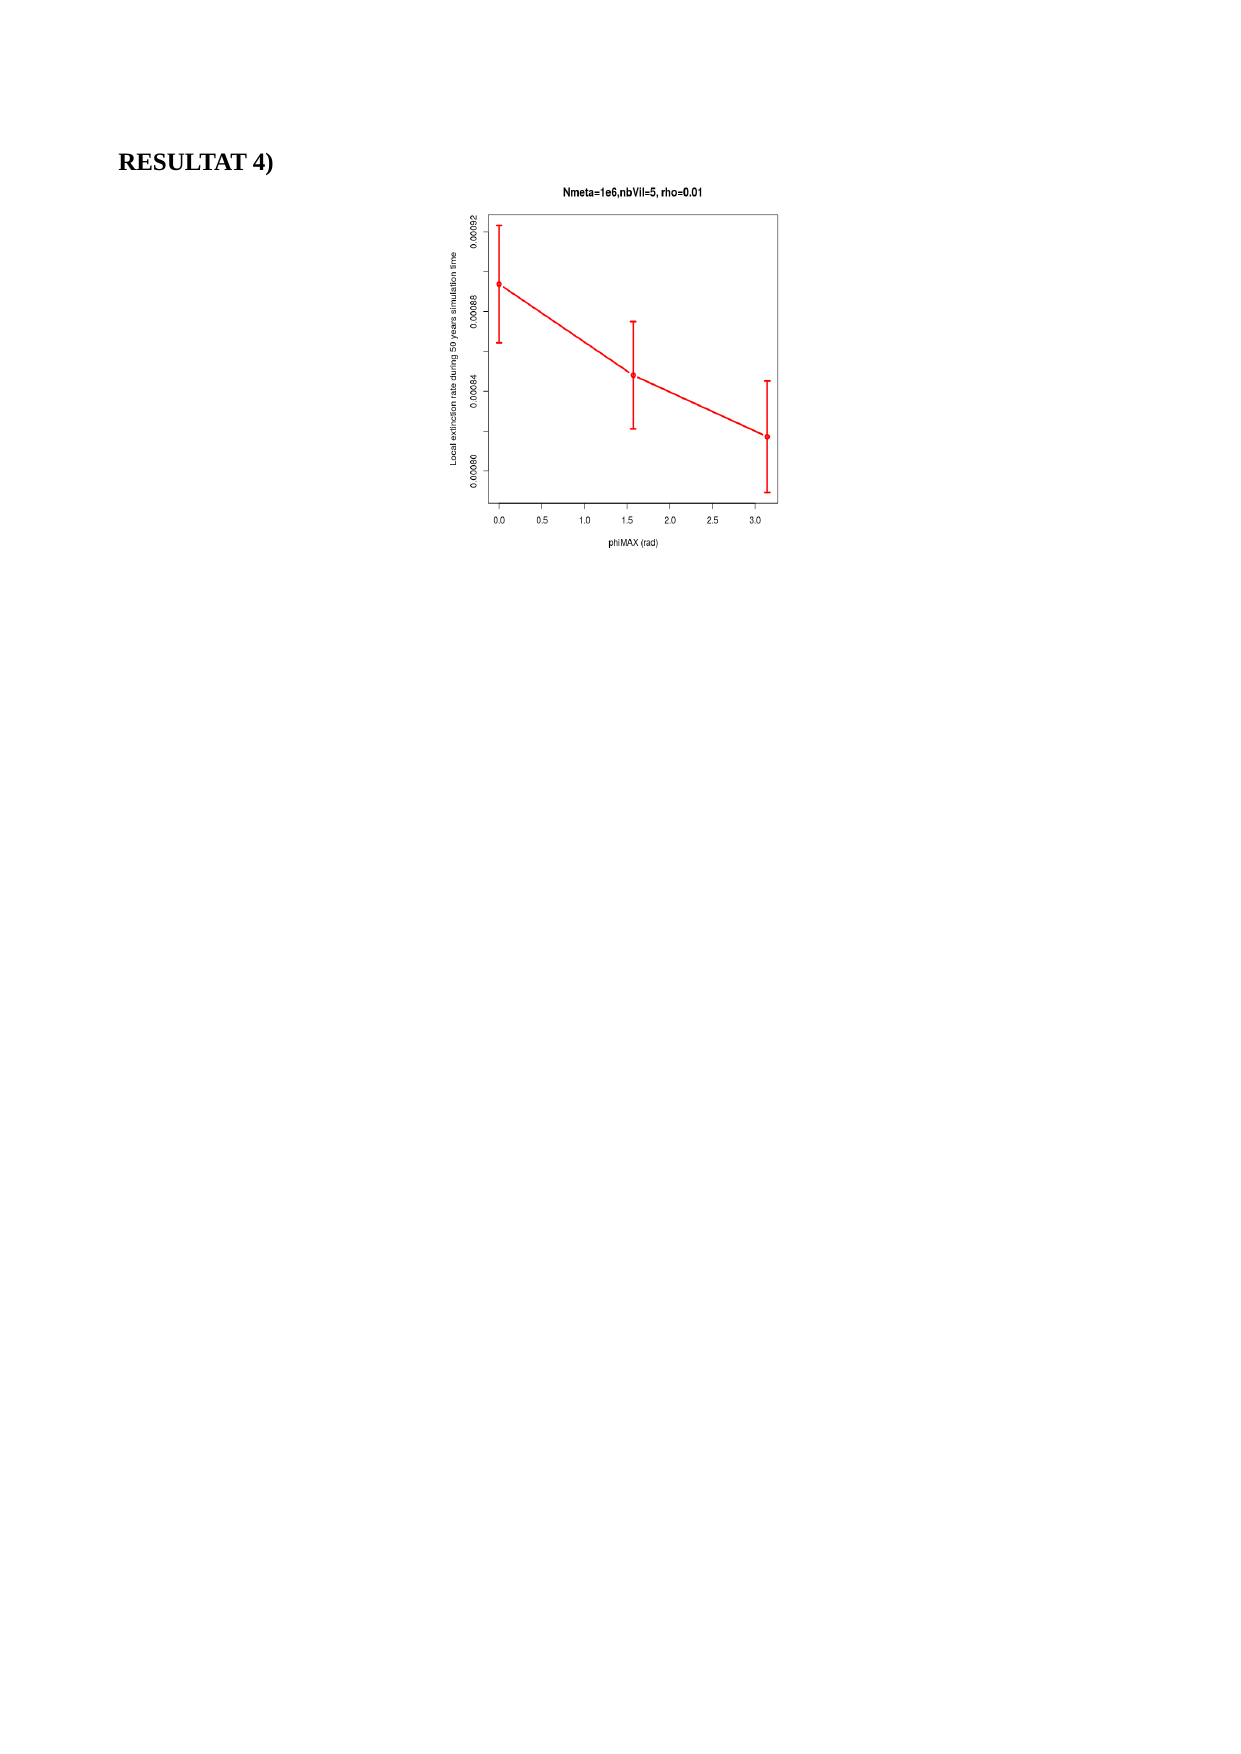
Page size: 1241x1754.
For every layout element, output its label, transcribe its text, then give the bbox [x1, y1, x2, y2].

text RESULTAT 4) [118, 147, 1122, 176]
picture [449, 175, 791, 556]
